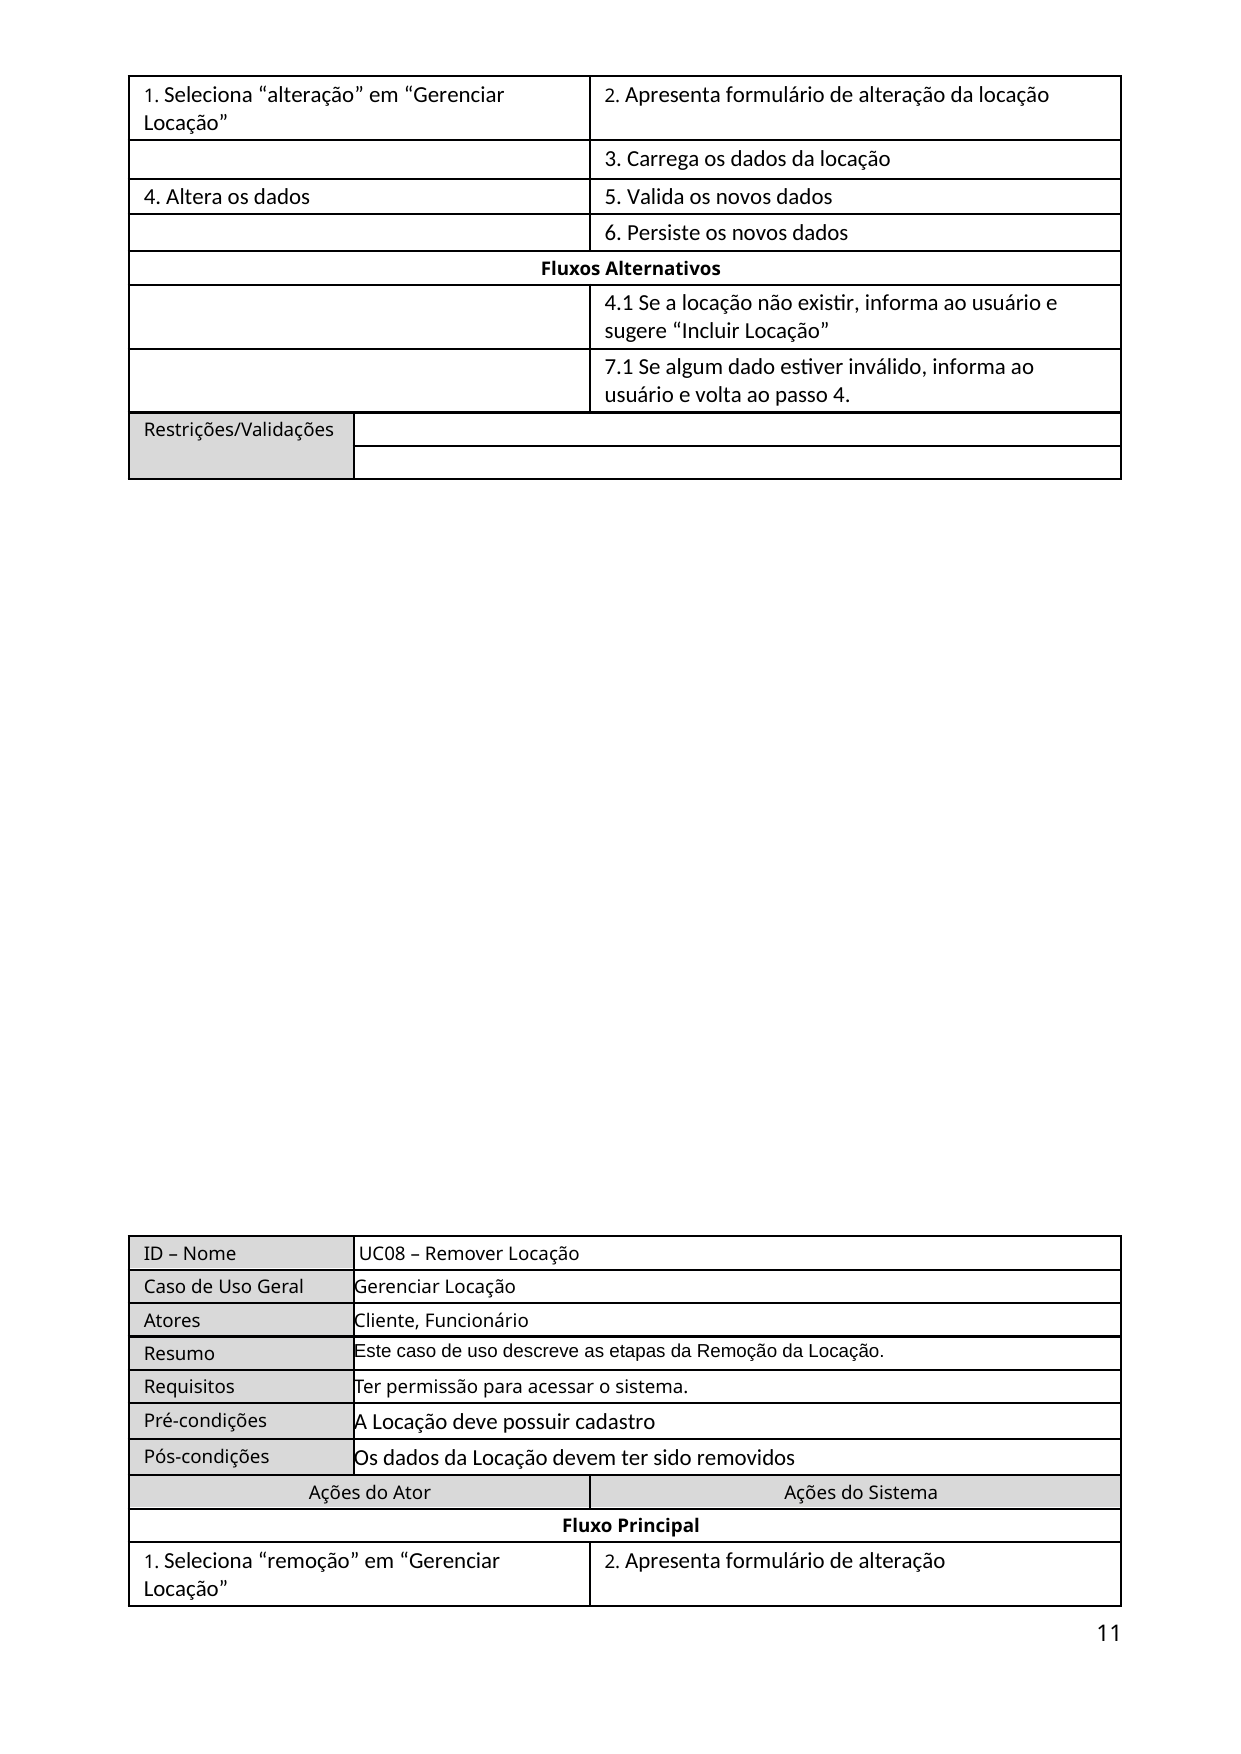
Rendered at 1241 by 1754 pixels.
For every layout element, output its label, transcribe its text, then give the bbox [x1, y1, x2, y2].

table_cell A Locação deve possuir cadastro [355, 1404, 1120, 1438]
table_cell [130, 350, 589, 411]
table_cell 6. Persiste os novos dados [591, 215, 1120, 250]
table_cell 2. Apresenta formulário de alteração da locação [591, 77, 1120, 139]
table_cell 1. Seleciona “alteração” em “Gerenciar Locação” [130, 77, 589, 139]
table_header ID – Nome [130, 1237, 353, 1268]
table_cell [130, 215, 589, 250]
table_cell Requisitos [130, 1371, 353, 1402]
table_cell Fluxos Alternativos [130, 252, 1120, 283]
table_cell 5. Valida os novos dados [591, 180, 1120, 213]
table_cell 2. Apresenta formulário de alteração [591, 1543, 1120, 1605]
table_cell Cliente, Funcionário [355, 1304, 1120, 1335]
table_cell [355, 414, 1120, 445]
table_cell 4. Altera os dados [130, 180, 589, 213]
table_cell Ações do Ator [130, 1476, 589, 1507]
table_cell Este caso de uso descreve as etapas da Remoção da Locação. [355, 1338, 1120, 1369]
table_cell Caso de Uso Geral [130, 1271, 353, 1302]
table_cell 3. Carrega os dados da locação [591, 141, 1120, 177]
table_cell Restrições/Validações [130, 414, 353, 478]
table_cell Gerenciar Locação [355, 1271, 1120, 1302]
table_cell [130, 286, 589, 347]
table_cell Os dados da Locação devem ter sido removidos [355, 1440, 1120, 1474]
table_cell Ações do Sistema [591, 1476, 1120, 1507]
table_cell 7.1 Se algum dado estiver inválido, informa ao usuário e volta ao passo 4. [591, 350, 1120, 411]
table_cell Ter permissão para acessar o sistema. [355, 1371, 1120, 1402]
table_cell Pós-condições [130, 1440, 353, 1474]
table_cell Fluxo Principal [130, 1510, 1120, 1541]
table_cell [355, 447, 1120, 478]
table_cell Atores [130, 1304, 353, 1335]
table_cell 1. Seleciona “remoção” em “Gerenciar Locação” [130, 1543, 589, 1605]
table_cell [130, 141, 589, 177]
table_cell Pré-condições [130, 1404, 353, 1438]
table_cell Resumo [130, 1338, 353, 1369]
table_cell 4.1 Se a locação não existir, informa ao usuário e sugere “Incluir Locação” [591, 286, 1120, 347]
table_header UC08 – Remover Locação [355, 1237, 1120, 1268]
